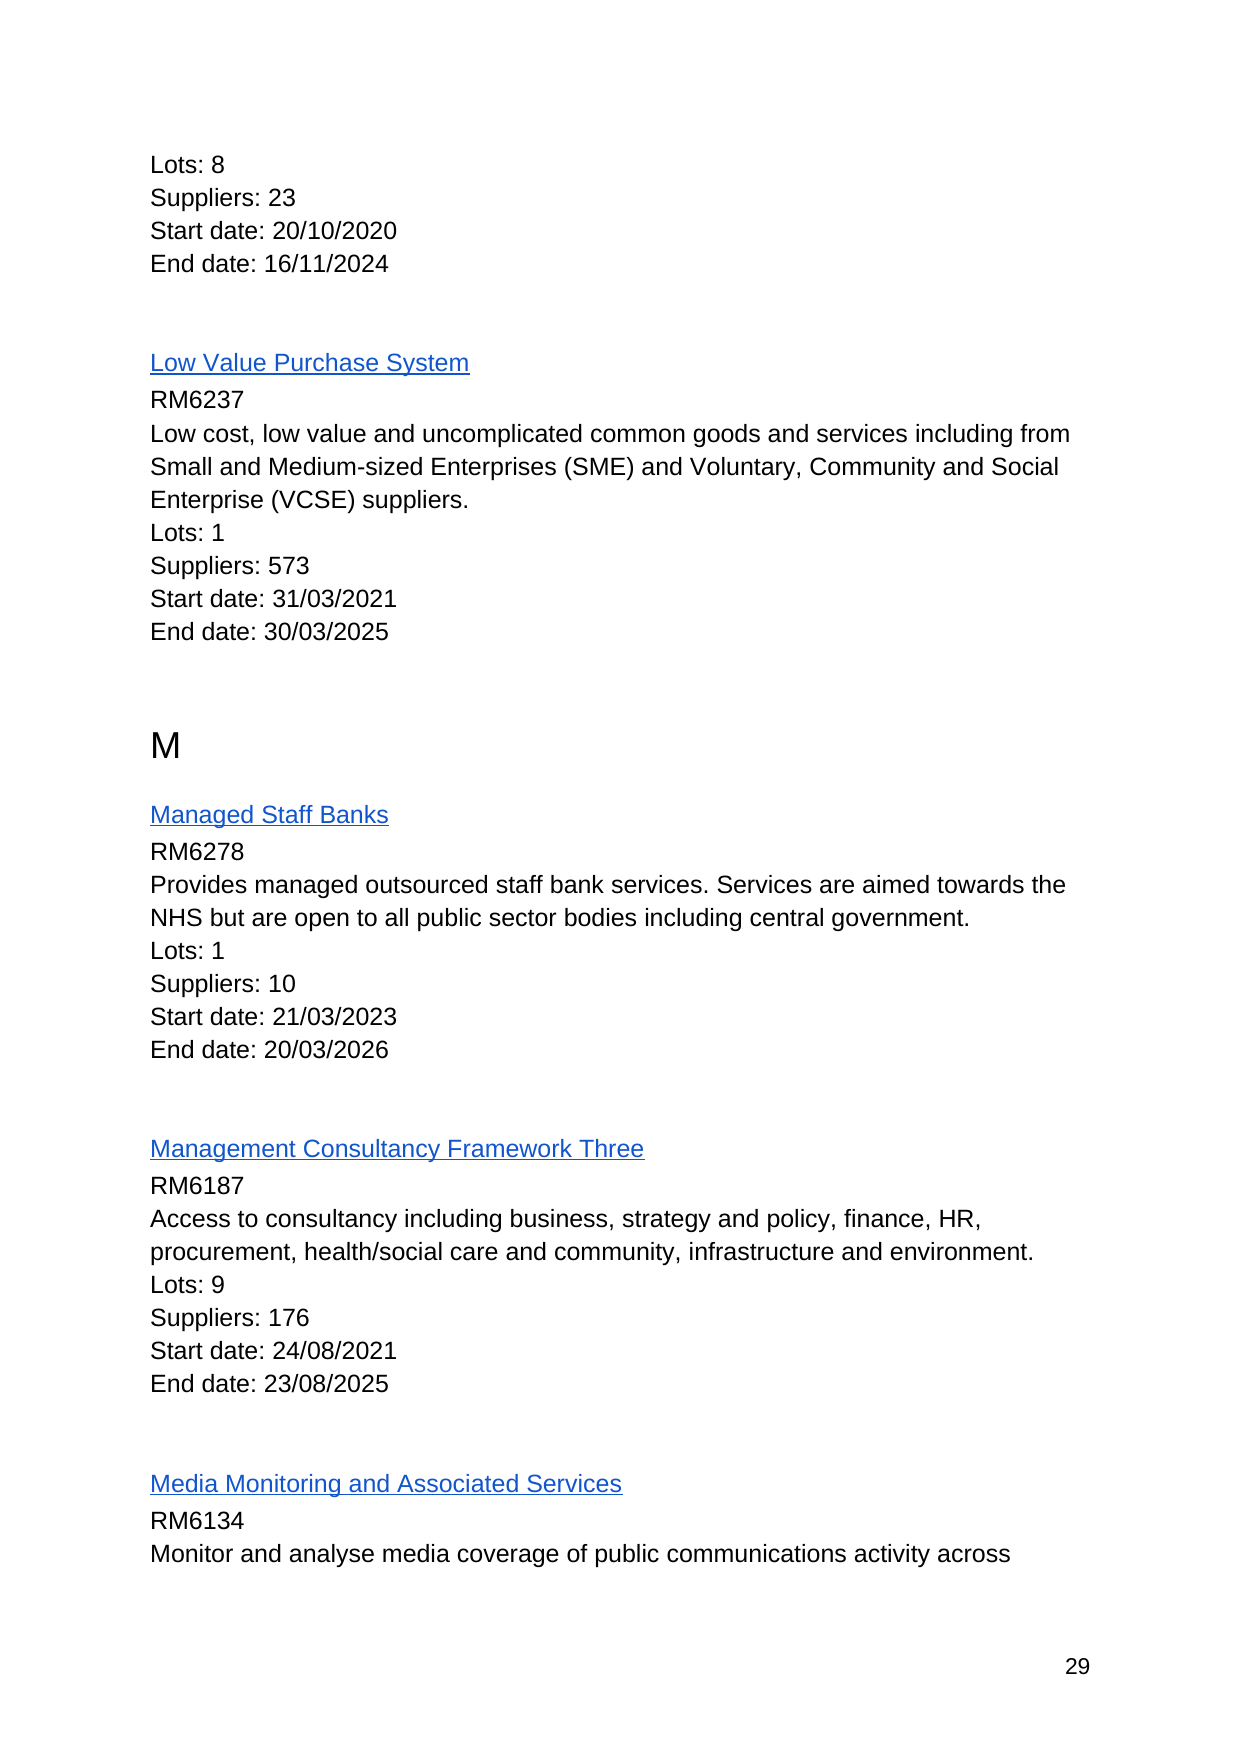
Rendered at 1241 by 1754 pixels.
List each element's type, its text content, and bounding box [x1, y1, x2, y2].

text RM6134 [150, 1506, 1090, 1534]
subtitle Low Value Purchase System [150, 348, 1090, 377]
text Lots: 9 [150, 1270, 1090, 1299]
text Start date: 20/10/2020 [150, 216, 1090, 245]
subtitle Management Consultancy Framework Three [150, 1134, 1090, 1163]
text End date: 23/08/2025 [150, 1369, 1090, 1398]
text Lots: 8 [150, 150, 1090, 179]
text Access to consultancy including business, strategy and policy, finance, HR, procurement, health/social care and community, infrastructure and environment. [150, 1204, 1090, 1266]
subtitle M [150, 723, 1090, 766]
subtitle Media Monitoring and Associated Services [150, 1469, 1090, 1497]
text End date: 20/03/2026 [150, 1035, 1090, 1063]
text RM6237 [150, 386, 1090, 414]
text Start date: 21/03/2023 [150, 1002, 1090, 1031]
text RM6187 [150, 1171, 1090, 1200]
subtitle Managed Staff Banks [150, 799, 1090, 828]
text End date: 30/03/2025 [150, 617, 1090, 645]
text End date: 16/11/2024 [150, 249, 1090, 278]
text Provides managed outsourced staff bank services. Services are aimed towards the NHS but are open to all public sector bodies including central government. [150, 870, 1090, 931]
text Suppliers: 573 [150, 551, 1090, 579]
text Low cost, low value and uncomplicated common goods and services including from Small and Medium-sized Enterprises (SME) and Voluntary, Community and Social Enterprise (VCSE) suppliers. [150, 418, 1090, 513]
text Suppliers: 10 [150, 969, 1090, 997]
text Suppliers: 176 [150, 1303, 1090, 1332]
text Monitor and analyse media coverage of public communications activity across [150, 1539, 1090, 1568]
text Suppliers: 23 [150, 183, 1090, 212]
text Lots: 1 [150, 518, 1090, 546]
text Lots: 1 [150, 936, 1090, 964]
text Start date: 31/03/2021 [150, 584, 1090, 612]
text Start date: 24/08/2021 [150, 1336, 1090, 1365]
text RM6278 [150, 837, 1090, 865]
